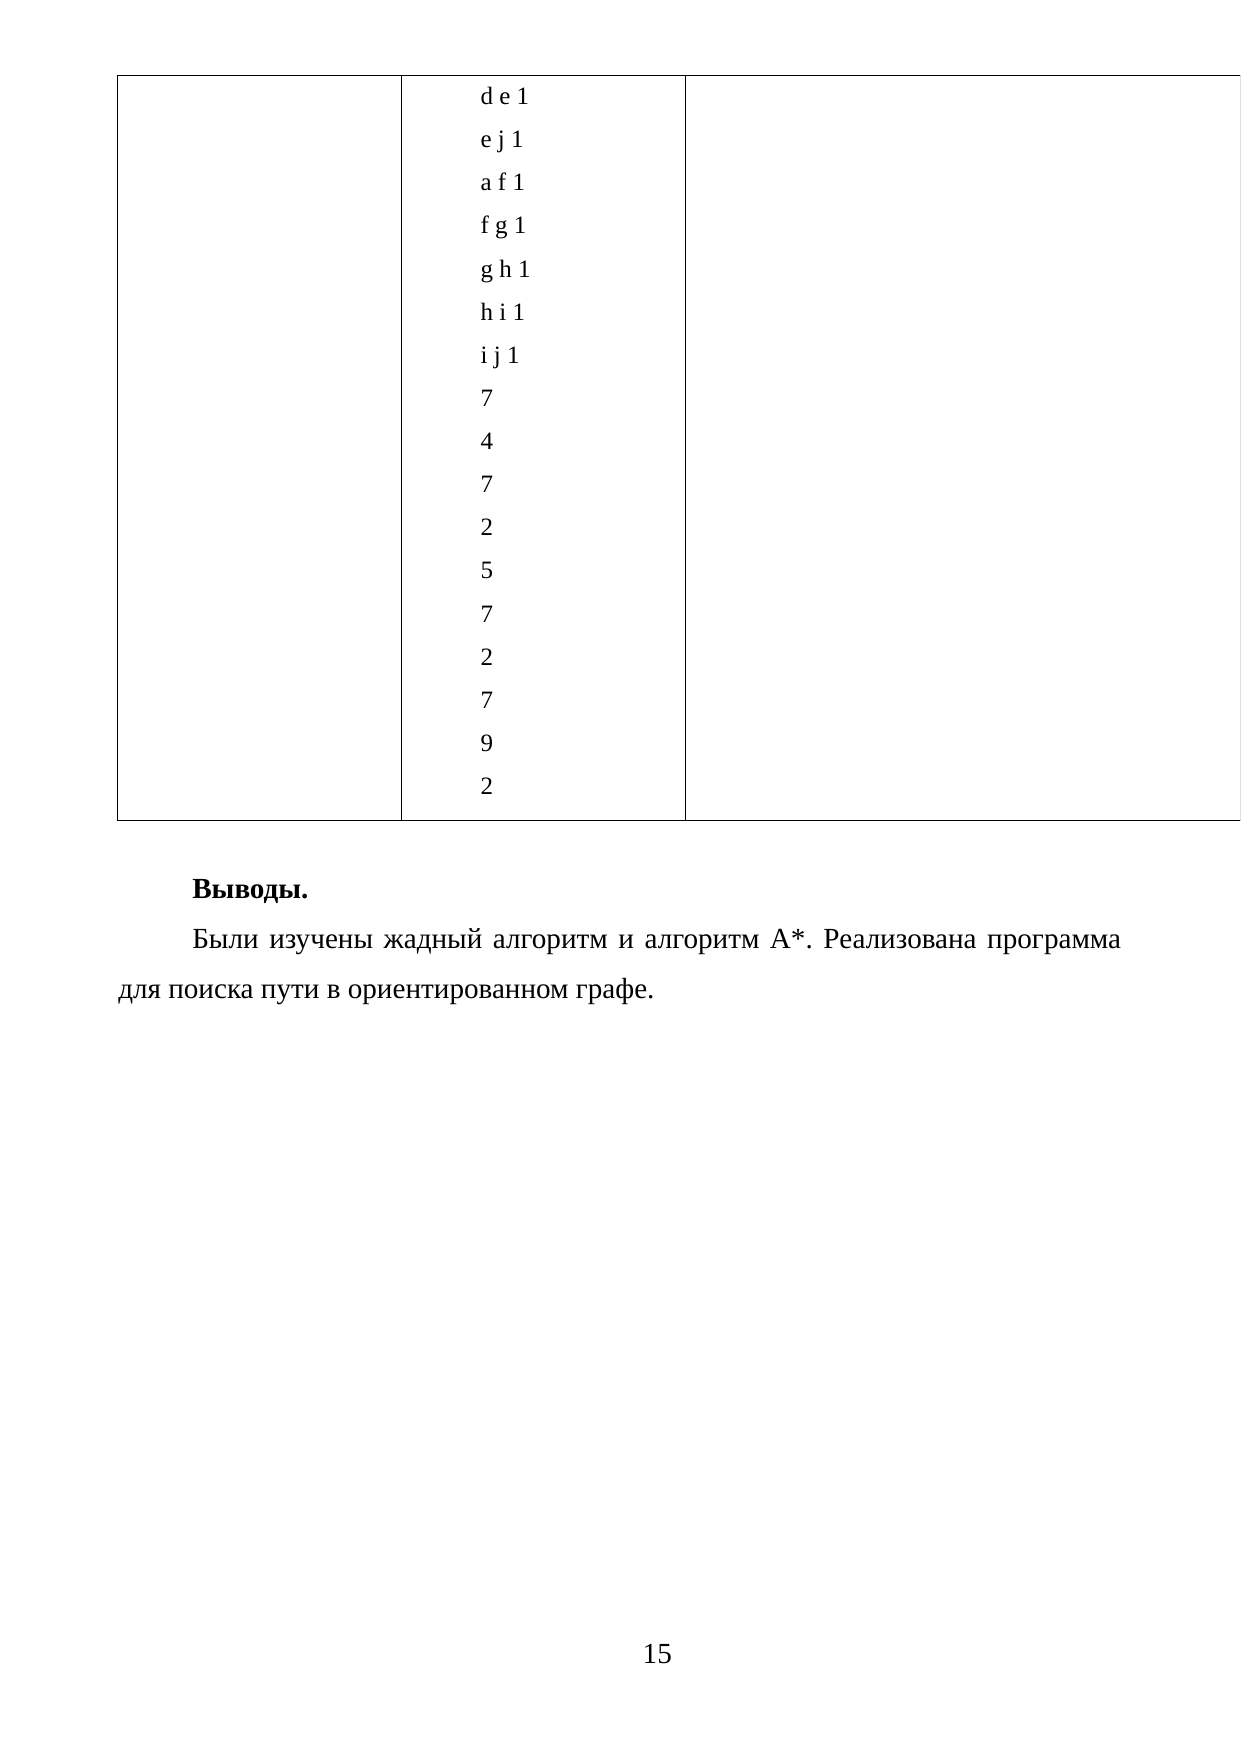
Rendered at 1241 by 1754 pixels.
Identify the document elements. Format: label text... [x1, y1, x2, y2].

table_cell d e 1 e j 1 a f 1 f g 1 g h 1 h i 1 i j 1 7 4 7 2 5 7 2 7 9 2 [402, 76, 685, 820]
subtitle Выводы. [118, 871, 1122, 904]
table_cell [118, 76, 401, 820]
table_cell [686, 76, 1240, 820]
text Были изучены жадный алгоритм и алгоритм А*. Реализована программа для поиска пути в ориентированном графе. [118, 921, 1122, 1005]
